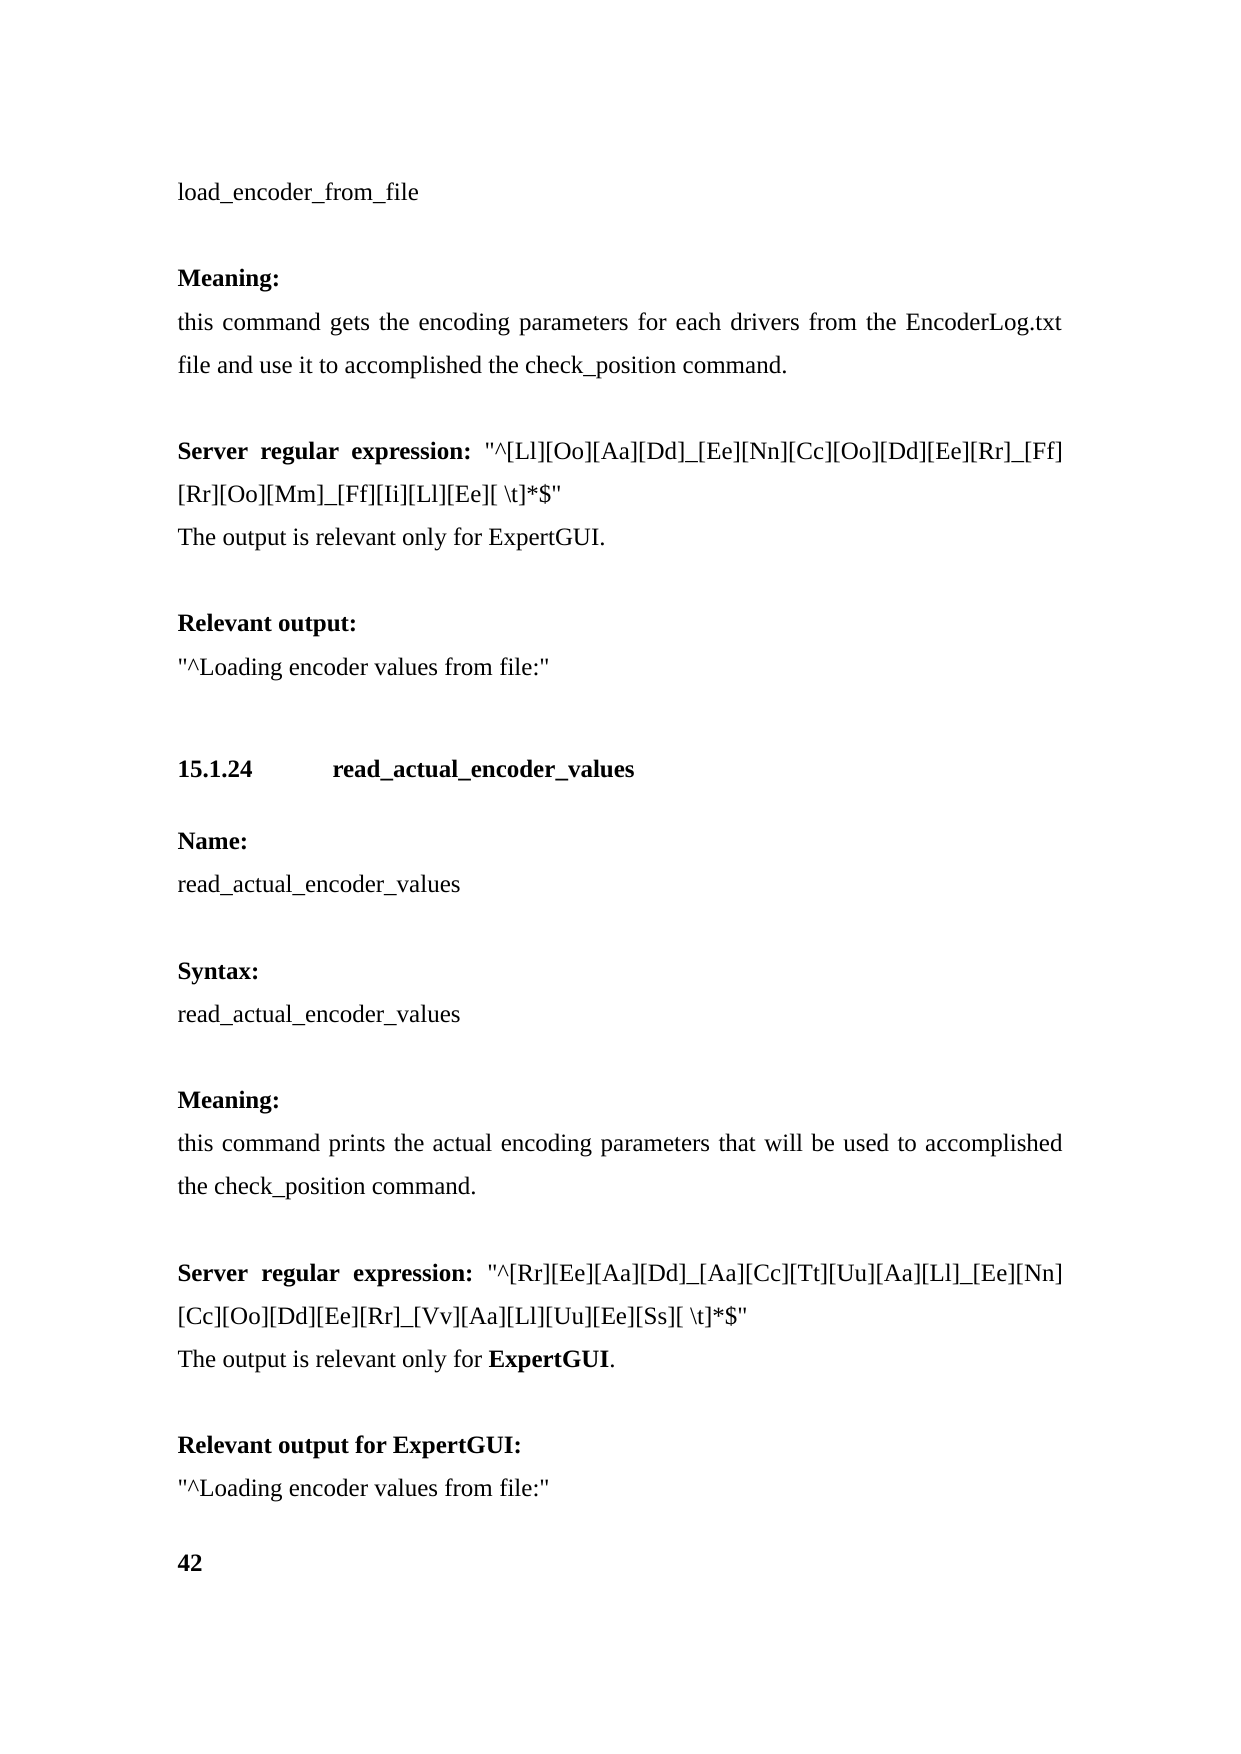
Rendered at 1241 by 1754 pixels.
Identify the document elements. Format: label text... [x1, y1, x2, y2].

text Server regular expression: "^[Ll][Oo][Aa][Dd]_[Ee][Nn][Cc][Oo][Dd][Ee][Rr]_[Ff][Rr][Oo][Mm]_[Ff][Ii][Ll][Ee][ \t]*$" [177, 436, 1063, 508]
text Meaning: [177, 1085, 1063, 1114]
text "^Loading encoder values from file:" [177, 1473, 1063, 1502]
text The output is relevant only for ExpertGUI. [177, 1344, 1063, 1373]
text Relevant output for ExpertGUI: [177, 1430, 1063, 1459]
text read_actual_encoder_values [177, 869, 1063, 898]
text this command gets the encoding parameters for each drivers from the EncoderLog.txt file and use it to accomplished the check_position command. [177, 307, 1063, 378]
text Syntax: [177, 956, 1063, 984]
text Relevant output: [177, 608, 1063, 637]
text Name: [177, 826, 1063, 855]
text The output is relevant only for ExpertGUI. [177, 522, 1063, 551]
text "^Loading encoder values from file:" [177, 652, 1063, 680]
text this command prints the actual encoding parameters that will be used to accomplished the check_position command. [177, 1128, 1063, 1200]
text Server regular expression: "^[Rr][Ee][Aa][Dd]_[Aa][Cc][Tt][Uu][Aa][Ll]_[Ee][Nn][Cc][Oo][Dd][Ee][Rr]_[Vv][Aa][Ll][Uu][Ee][Ss][ \t]*$" [177, 1258, 1063, 1329]
text load_encoder_from_file [177, 177, 1063, 206]
text Meaning: [177, 263, 1063, 292]
text read_actual_encoder_values [177, 999, 1063, 1028]
subtitle read_actual_encoder_values [177, 754, 1063, 782]
